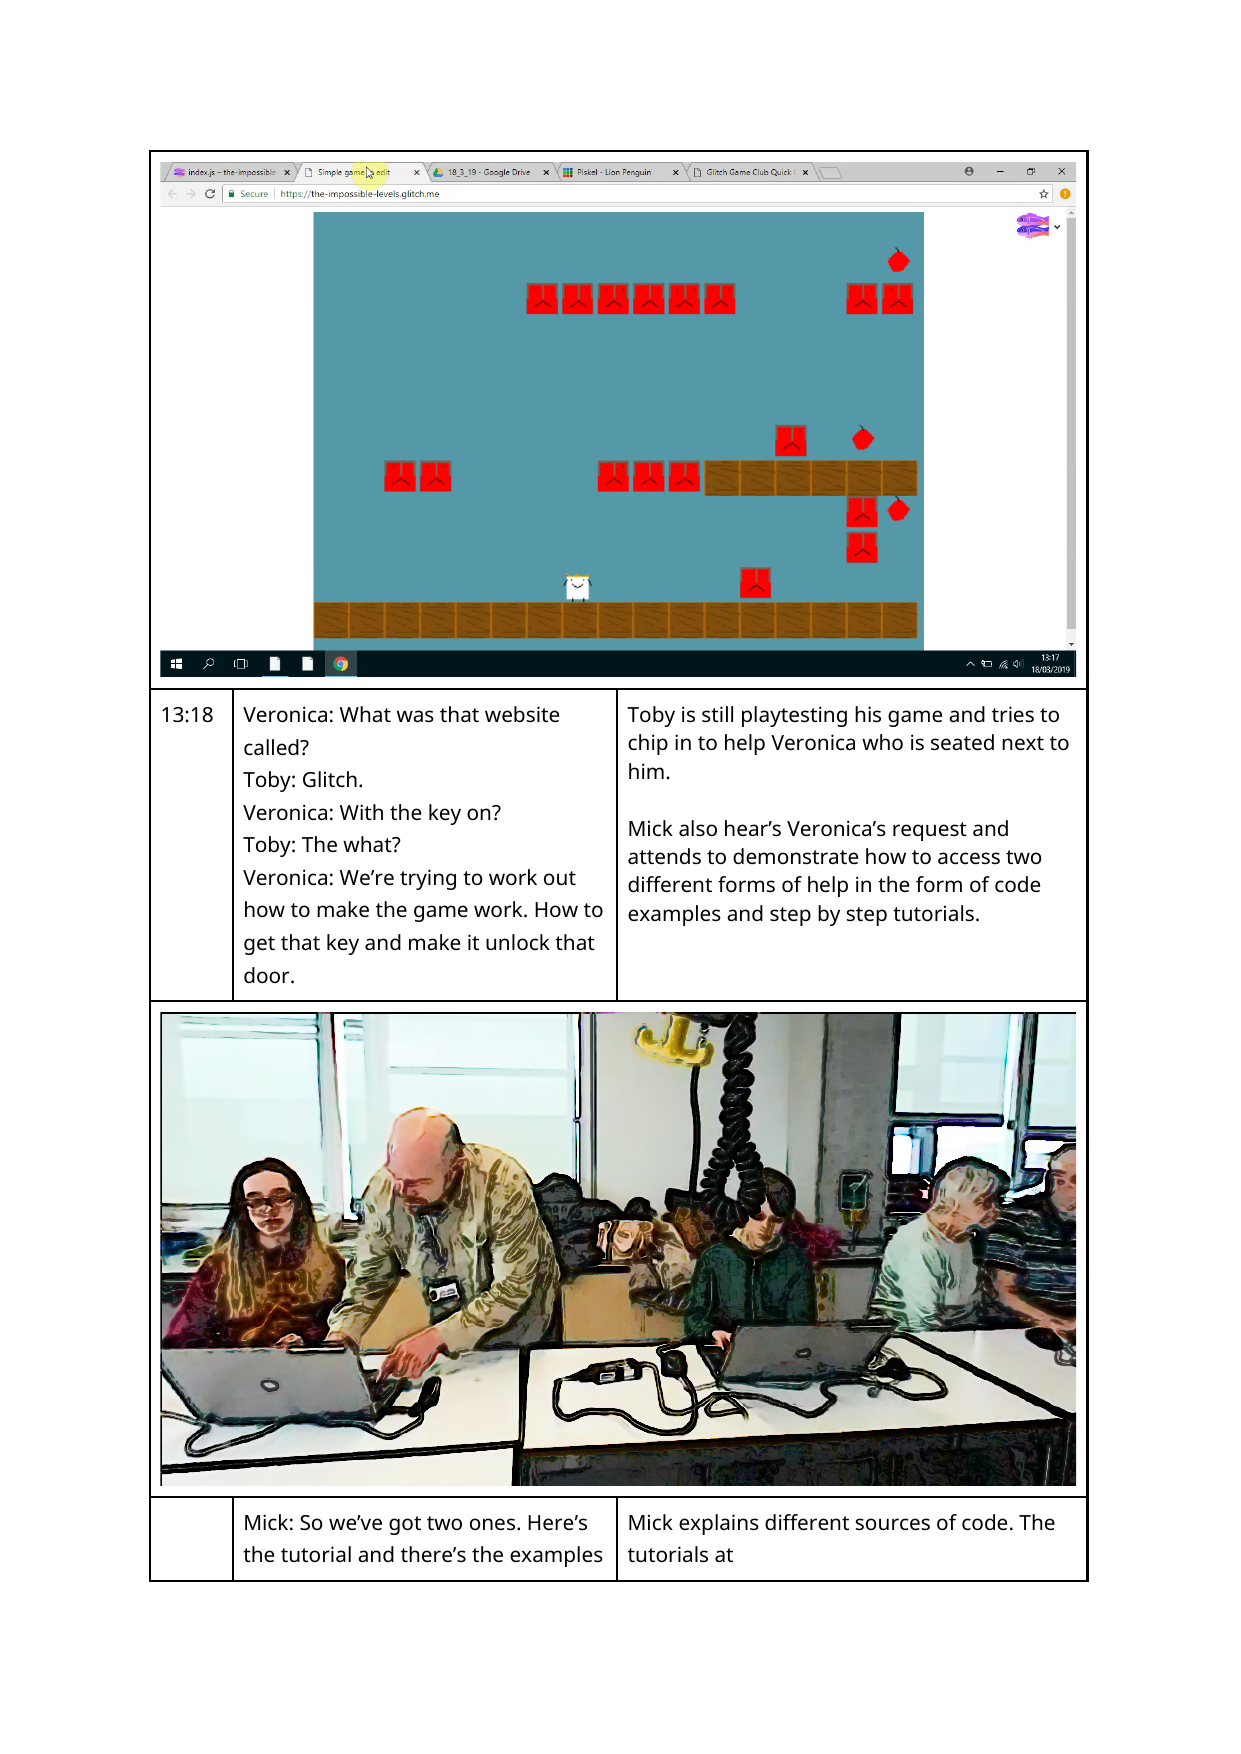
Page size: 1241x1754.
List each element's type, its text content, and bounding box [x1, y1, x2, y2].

picture [160, 162, 1077, 677]
table_cell [151, 152, 1086, 687]
table_cell [151, 1002, 1086, 1496]
table_cell [151, 1498, 232, 1579]
table_cell Mick: So we’ve got two ones. Here’s the tutorial and there’s the examples [234, 1498, 616, 1579]
table_cell Veronica: What was that website called? Toby: Glitch. Veronica: With the key on? Toby: The what? Veronica: We’re trying to work out how to make the game work. How to get that key and make it unlock that door. [234, 690, 616, 1000]
table_cell Toby is still playtesting his game and tries to chip in to help Veronica who is seated next to him. Mick also hear’s Veronica’s request and attends to demonstrate how to access two different forms of help in the form of code examples and step by step tutorials. [618, 690, 1086, 1000]
table_cell Mick explains different sources of code. The tutorials at [618, 1498, 1086, 1579]
table_cell 13:18 [151, 690, 232, 1000]
picture [160, 1012, 1077, 1486]
